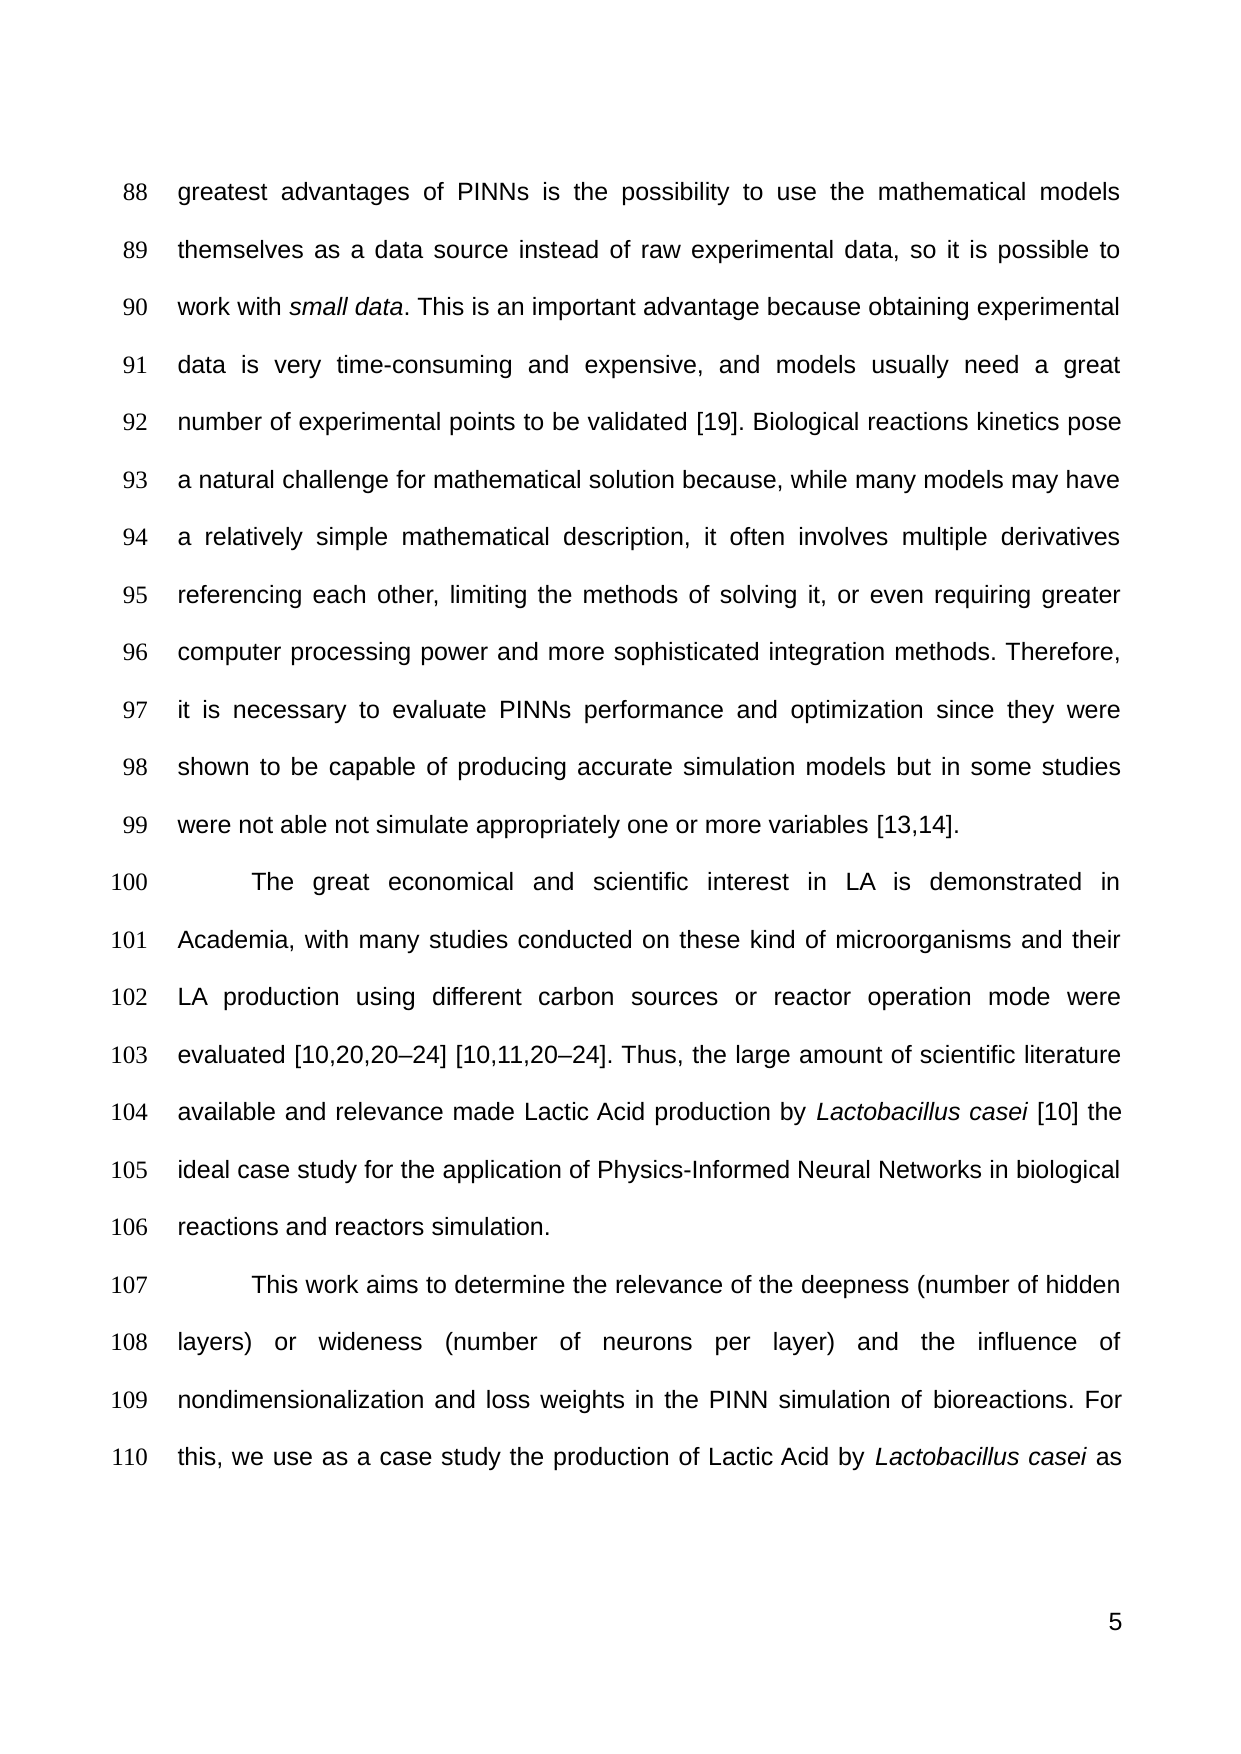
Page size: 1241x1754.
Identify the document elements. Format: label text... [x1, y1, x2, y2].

text This work aims to determine the relevance of the deepness (number of hidden layers) or wideness (number of neurons per layer) and the influence of nondimensionalization and loss weights in the PINN simulation of bioreactions. For this, we use as a case study the production of Lactic Acid by Lactobacillus casei as [177, 1270, 1122, 1471]
text greatest advantages of PINNs is the possibility to use the mathematical models themselves as a data source instead of raw experimental data, so it is possible to work with small data. This is an important advantage because obtaining experimental data is very time-consuming and expensive, and models usually need a great number of experimental points to be validated [19]. Biological reactions kinetics pose a natural challenge for mathematical solution because, while many models may have a relatively simple mathematical description, it often involves multiple derivatives referencing each other, limiting the methods of solving it, or even requiring greater computer processing power and more sophisticated integration methods. Therefore, it is necessary to evaluate PINNs performance and optimization since they were shown to be capable of producing accurate simulation models but in some studies were not able not simulate appropriately one or more variables [13,14]. [177, 177, 1122, 838]
text The great economical and scientific interest in LA is demonstrated in Academia, with many studies conducted on these kind of microorganisms and their LA production using different carbon sources or reactor operation mode were evaluated [10,20,20–24] [10,11,20–24]. Thus, the large amount of scientific literature available and relevance made Lactic Acid production by Lactobacillus casei [10] the ideal case study for the application of Physics-Informed Neural Networks in biological reactions and reactors simulation. [177, 867, 1122, 1241]
